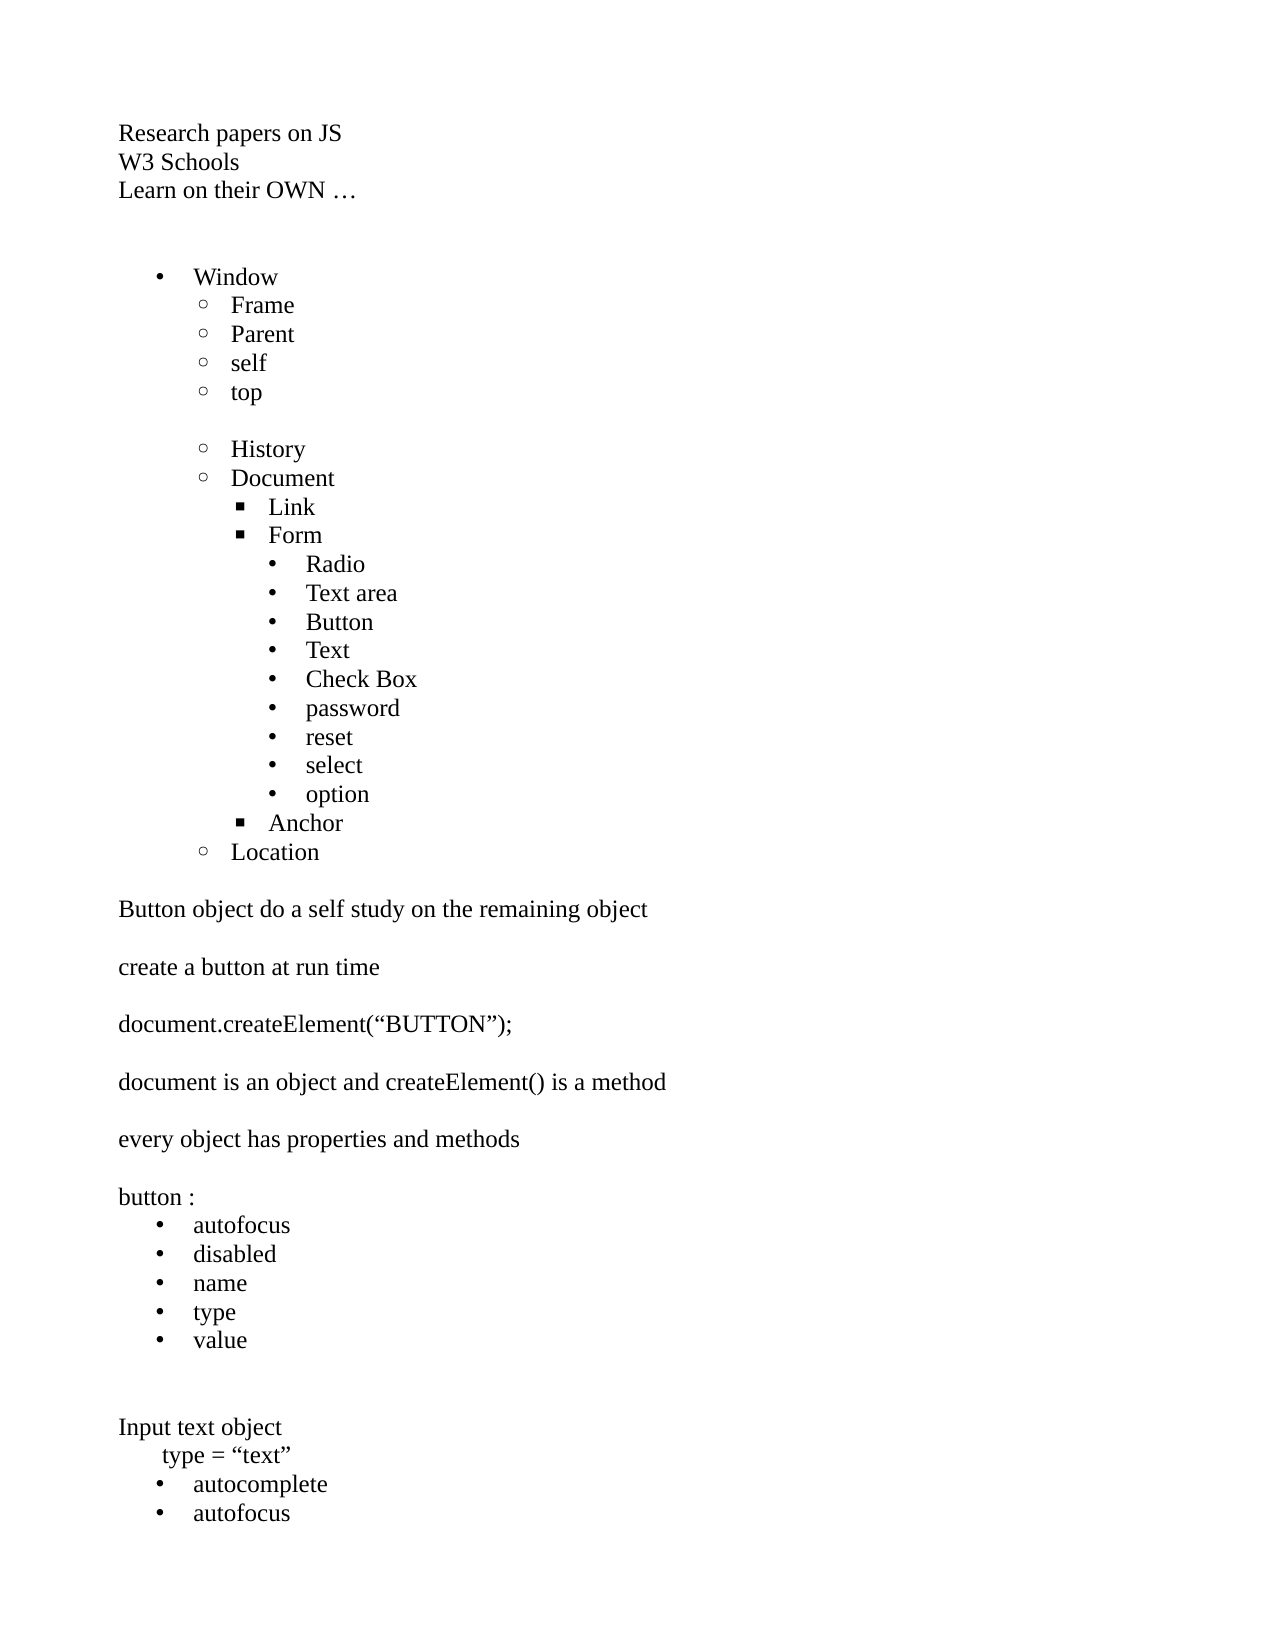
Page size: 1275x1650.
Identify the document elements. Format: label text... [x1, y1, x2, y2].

text Button object do a self study on the remaining object [118, 894, 1157, 923]
text every object has properties and methods [118, 1124, 1157, 1153]
list autofocus [156, 1498, 1157, 1527]
list Anchor [231, 808, 1157, 837]
list value [156, 1326, 1157, 1354]
list type [156, 1297, 1157, 1326]
list Window [156, 262, 1157, 291]
list select [268, 751, 1157, 779]
list name [156, 1268, 1157, 1297]
list Location [193, 837, 1157, 866]
list reset [268, 722, 1157, 751]
list autocomplete [156, 1469, 1157, 1498]
text Input text object [118, 1412, 1157, 1441]
list History [193, 434, 1157, 463]
text W3 Schools [118, 147, 1157, 176]
list autofocus [156, 1211, 1157, 1239]
list Check Box [268, 664, 1157, 693]
text Research papers on JS [118, 118, 1157, 147]
list option [268, 779, 1157, 808]
list Text [268, 636, 1157, 664]
list Frame [193, 291, 1157, 319]
list Parent [193, 319, 1157, 348]
text create a button at run time [118, 952, 1157, 981]
list Button [268, 607, 1157, 636]
list Radio [268, 549, 1157, 578]
text button : [118, 1182, 1157, 1211]
list Text area [268, 578, 1157, 607]
list disabled [156, 1239, 1157, 1268]
list self [193, 348, 1157, 377]
list Form [231, 521, 1157, 549]
text type = “text” [118, 1441, 1157, 1469]
list top [193, 377, 1157, 406]
list password [268, 693, 1157, 722]
list Link [231, 492, 1157, 521]
list Document [193, 463, 1157, 492]
text Learn on their OWN … [118, 176, 1157, 204]
text document is an object and createElement() is a method [118, 1067, 1157, 1096]
text document.createElement(“BUTTON”); [118, 1009, 1157, 1038]
